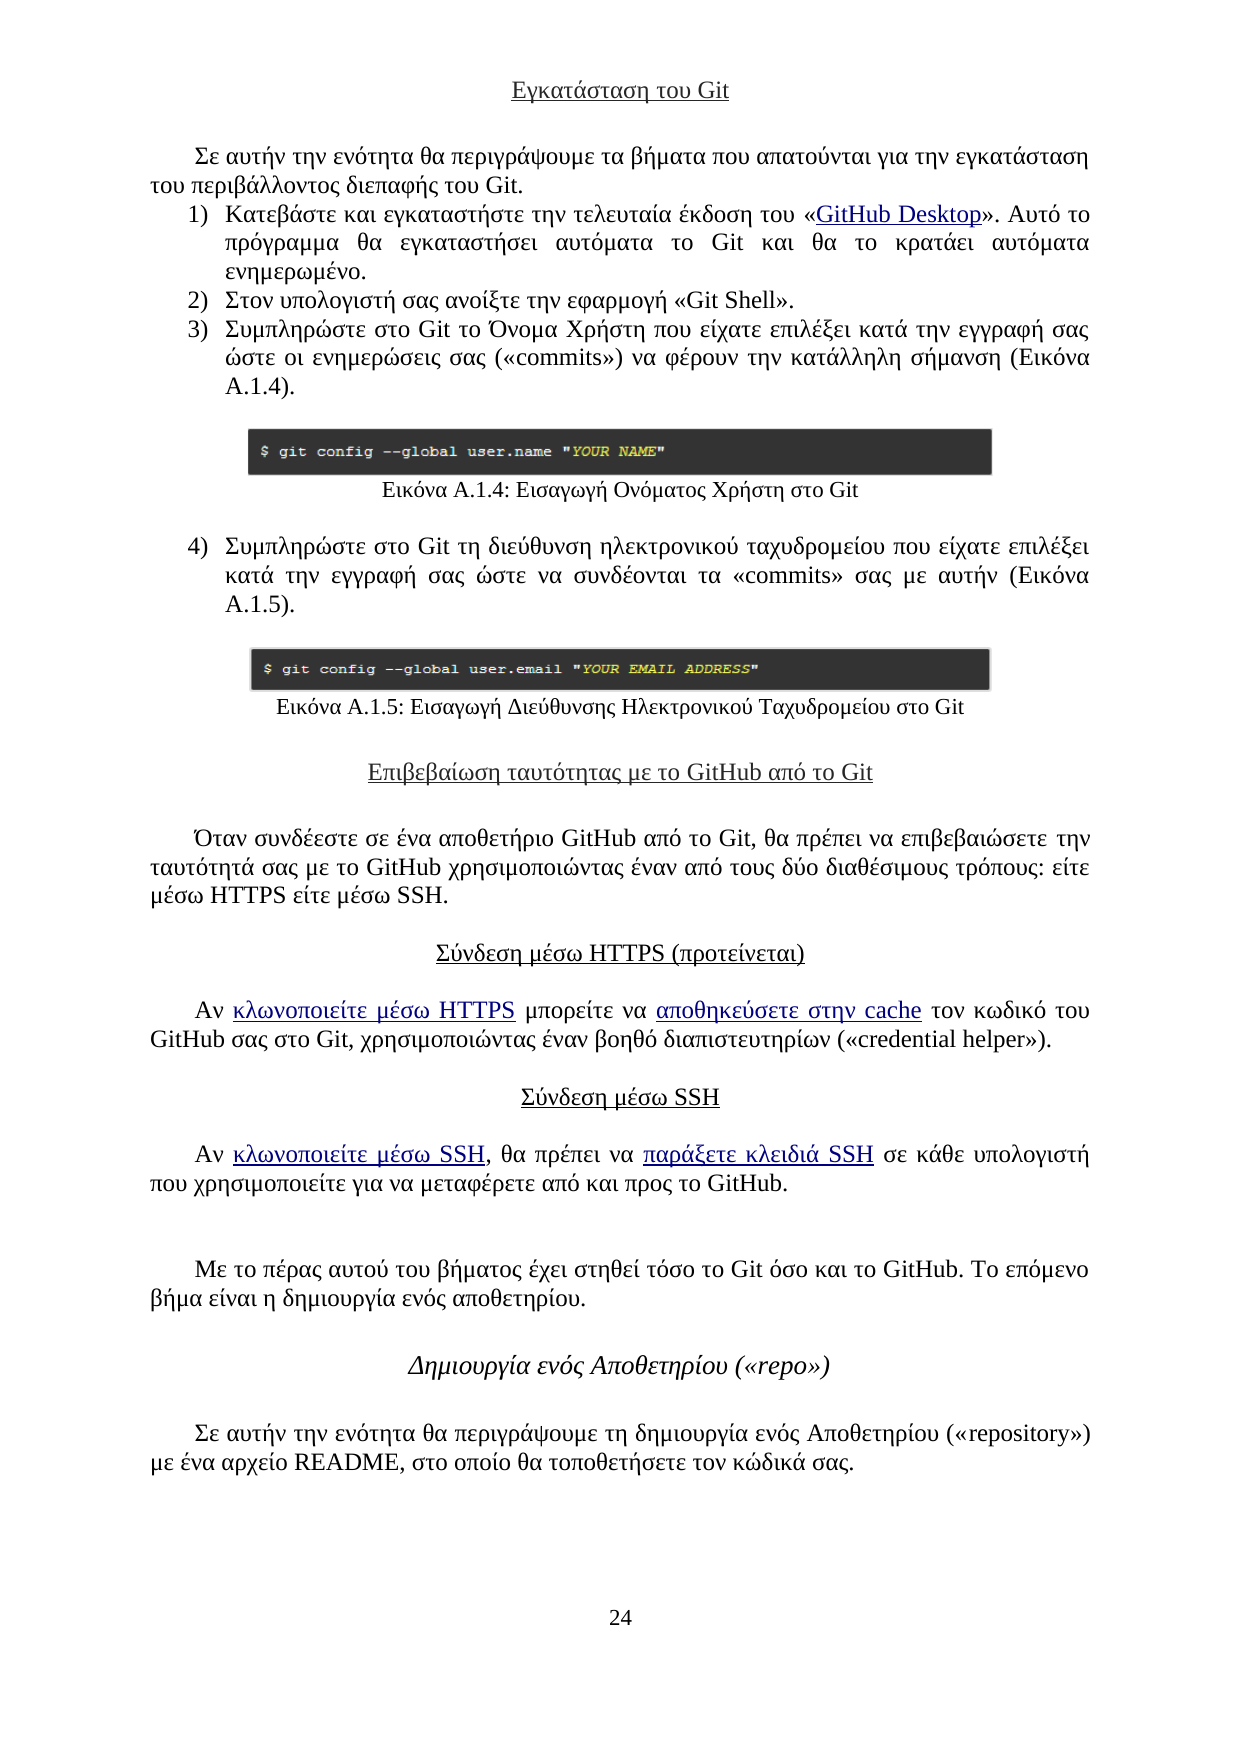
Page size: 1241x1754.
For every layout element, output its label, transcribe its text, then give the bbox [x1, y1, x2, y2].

list Κατεβάστε και εγκαταστήστε την τελευταία έκδοση του «GitHub Desktop». Αυτό το πρόγραμμα θα εγκαταστήσει αυτόματα το Git και θα το κρατάει αυτόματα ενημερωμένο. [187, 199, 1091, 285]
text Σε αυτήν την ενότητα θα περιγράψουμε τα βήματα που απατούνται για την εγκατάσταση του περιβάλλοντος διεπαφής του Git. [150, 141, 1091, 199]
list Συμπληρώστε στο Git τη διεύθυνση ηλεκτρονικού ταχυδρομείου που είχατε επιλέξει κατά την εγγραφή σας ώστε να συνδέονται τα «commits» σας με αυτήν (Εικόνα A.1.5). [187, 531, 1091, 617]
subtitle Δημιουργία ενός Αποθετηρίου («repo») [150, 1349, 1091, 1381]
subtitle Επιβεβαίωση ταυτότητας με το GitHub από το Git [150, 757, 1091, 786]
text Με το πέρας αυτού του βήματος έχει στηθεί τόσο το Git όσο και το GitHub. Το επόμενο βήμα είναι η δημιουργία ενός αποθετηρίου. [150, 1254, 1091, 1312]
text Εικόνα A.1.4: Εισαγωγή Ονόματος Χρήστη στο Git [150, 476, 1091, 502]
list Συμπληρώστε στο Git το Όνομα Χρήστη που είχατε επιλέξει κατά την εγγραφή σας ώστε οι ενημερώσεις σας («commits») να φέρουν την κατάλληλη σήμανση (Εικόνα A.1.4). [187, 314, 1091, 400]
text Αν κλωνοποιείτε μέσω HTTPS μπορείτε να αποθηκεύσετε στην cache τον κωδικό του GitHub σας στο Git, χρησιμοποιώντας έναν βοηθό διαπιστευτηρίων («credential helper»). [150, 996, 1091, 1053]
text Σε αυτήν την ενότητα θα περιγράψουμε τη δημιουργία ενός Αποθετηρίου («repository») με ένα αρχείο README, στο οποίο θα τοποθετήσετε τον κώδικά σας. [150, 1418, 1091, 1476]
text Σύνδεση μέσω HTTPS (προτείνεται) [150, 938, 1091, 967]
text Σύνδεση μέσω SSH [150, 1082, 1091, 1111]
text Εικόνα A.1.5: Εισαγωγή Διεύθυνσης Ηλεκτρονικού Ταχυδρομείου στο Git [150, 693, 1091, 719]
subtitle Εγκατάσταση του Git [150, 75, 1091, 104]
text Όταν συνδέεστε σε ένα αποθετήριο GitHub από το Git, θα πρέπει να επιβεβαιώσετε την ταυτότητά σας με το GitHub χρησιμοποιώντας έναν από τους δύο διαθέσιμους τρόπους: είτε μέσω HTTPS είτε μέσω SSH. [150, 823, 1091, 909]
text Αν κλωνοποιείτε μέσω SSH, θα πρέπει να παράξετε κλειδιά SSH σε κάθε υπολογιστή που χρησιμοποιείτε για να μεταφέρετε από και προς το GitHub. [150, 1139, 1091, 1197]
list Στον υπολογιστή σας ανοίξτε την εφαρμογή «Git Shell». [187, 285, 1091, 314]
